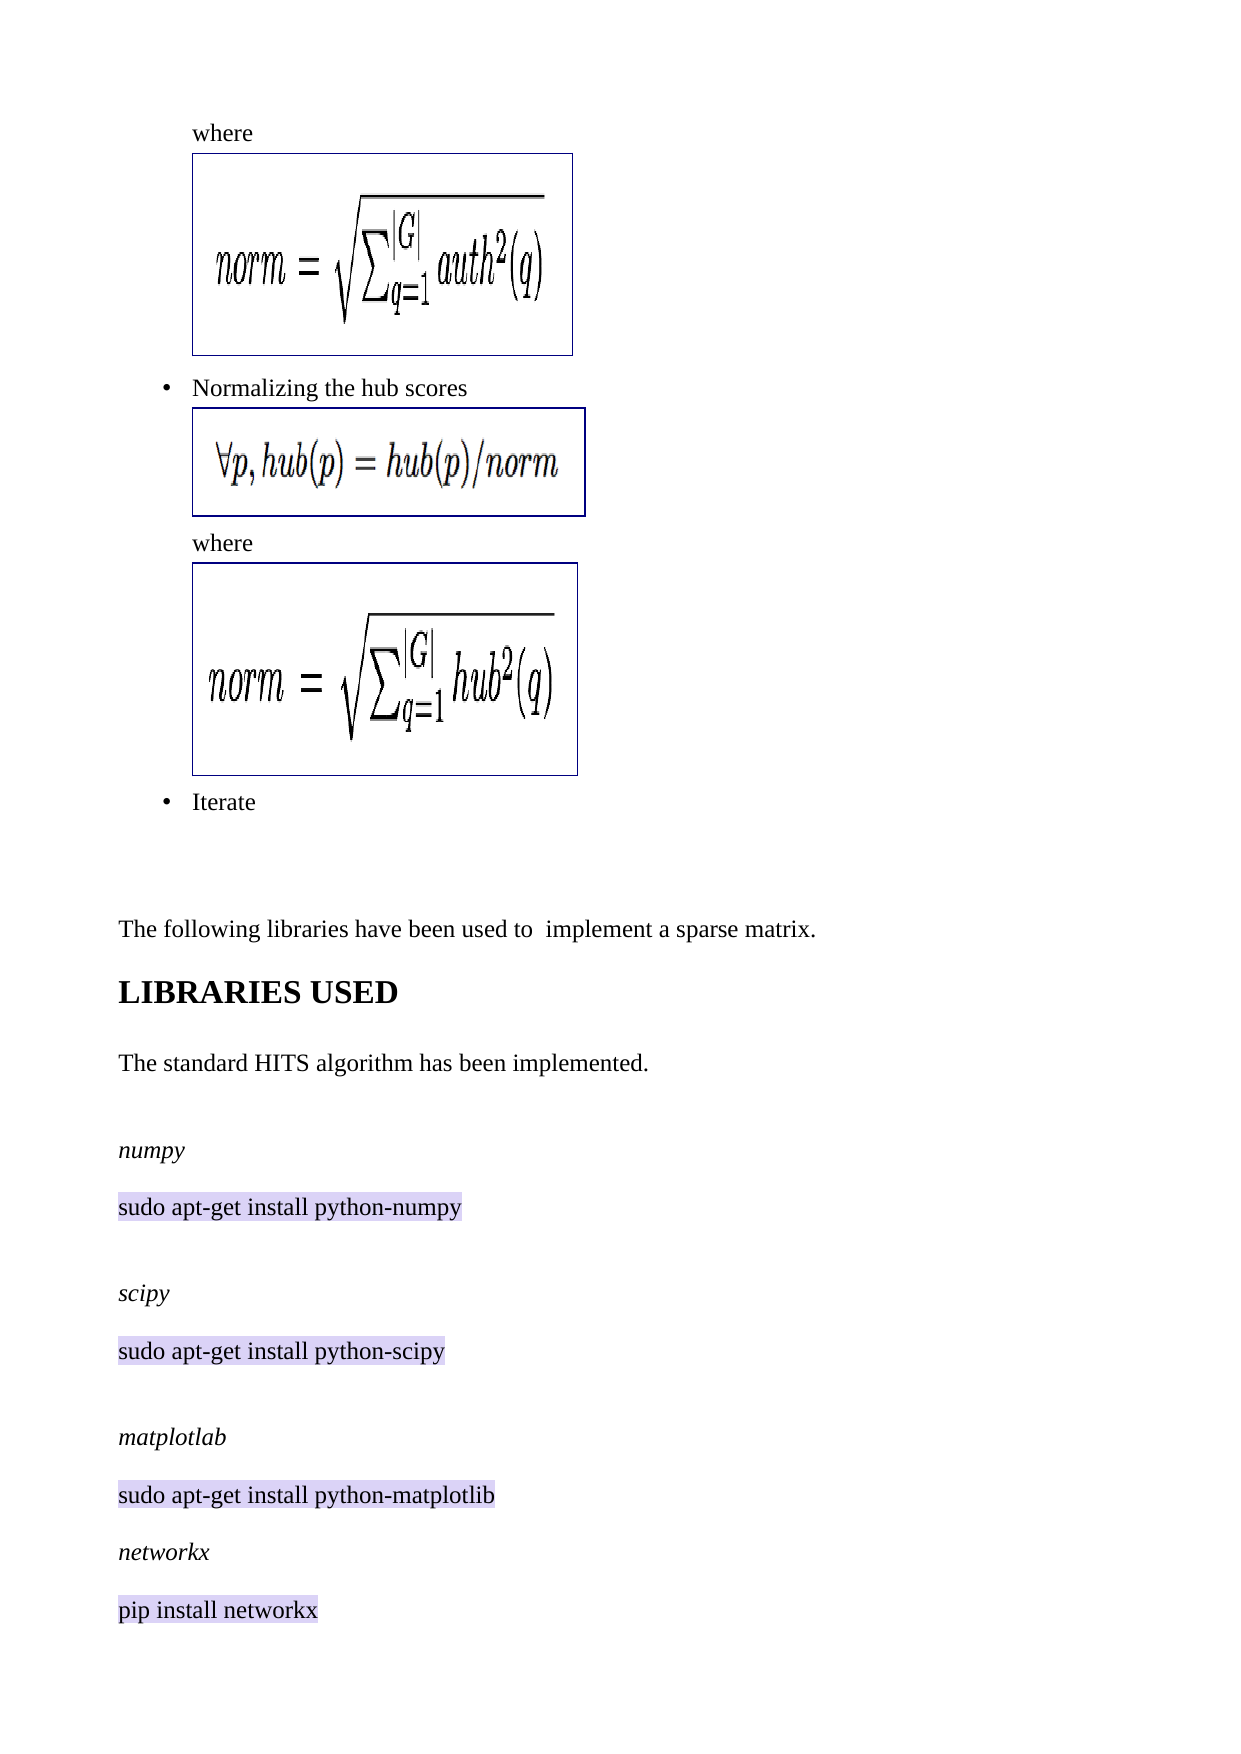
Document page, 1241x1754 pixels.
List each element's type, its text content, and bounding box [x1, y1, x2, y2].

picture [193, 409, 584, 515]
text sudo apt-get install python-matplotlib [118, 1480, 1122, 1508]
list Iterate [162, 787, 1122, 816]
text matplotlab [118, 1422, 1122, 1451]
text sudo apt-get install python-scipy [118, 1336, 1122, 1365]
text LIBRARIES USED [118, 972, 1122, 1010]
text numpy [118, 1135, 1122, 1163]
list where [162, 118, 1122, 367]
text sudo apt-get install python-numpy [118, 1192, 1122, 1221]
text The following libraries have been used to implement a sparse matrix. [118, 914, 1122, 943]
text The standard HITS algorithm has been implemented. [118, 1048, 1122, 1077]
picture [193, 564, 577, 775]
text networkx [118, 1537, 1122, 1566]
text scipy [118, 1278, 1122, 1307]
picture [193, 154, 572, 355]
text pip install networkx [118, 1595, 1122, 1623]
list Normalizing the hub scores where [162, 373, 1122, 782]
